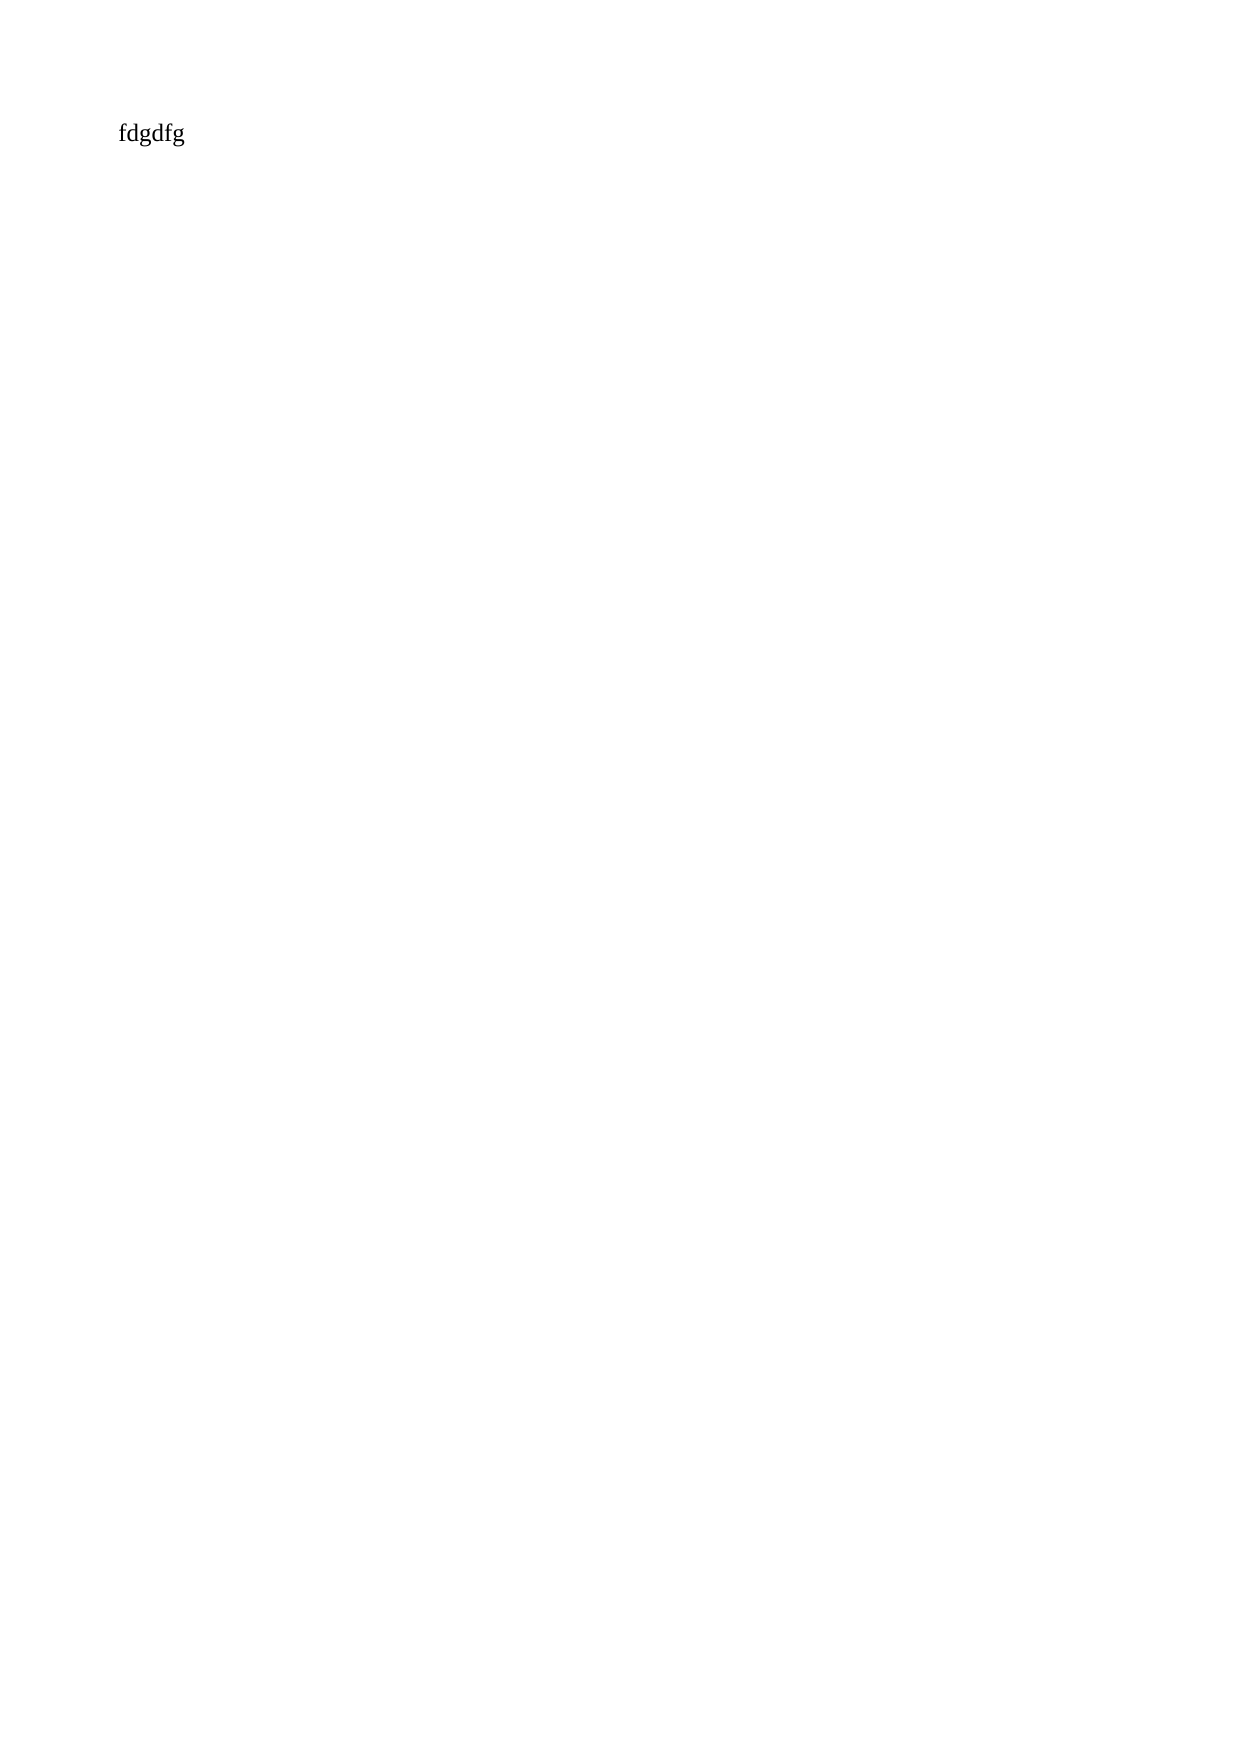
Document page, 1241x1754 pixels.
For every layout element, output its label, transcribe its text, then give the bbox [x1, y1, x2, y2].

text fdgdfg [118, 118, 1122, 147]
